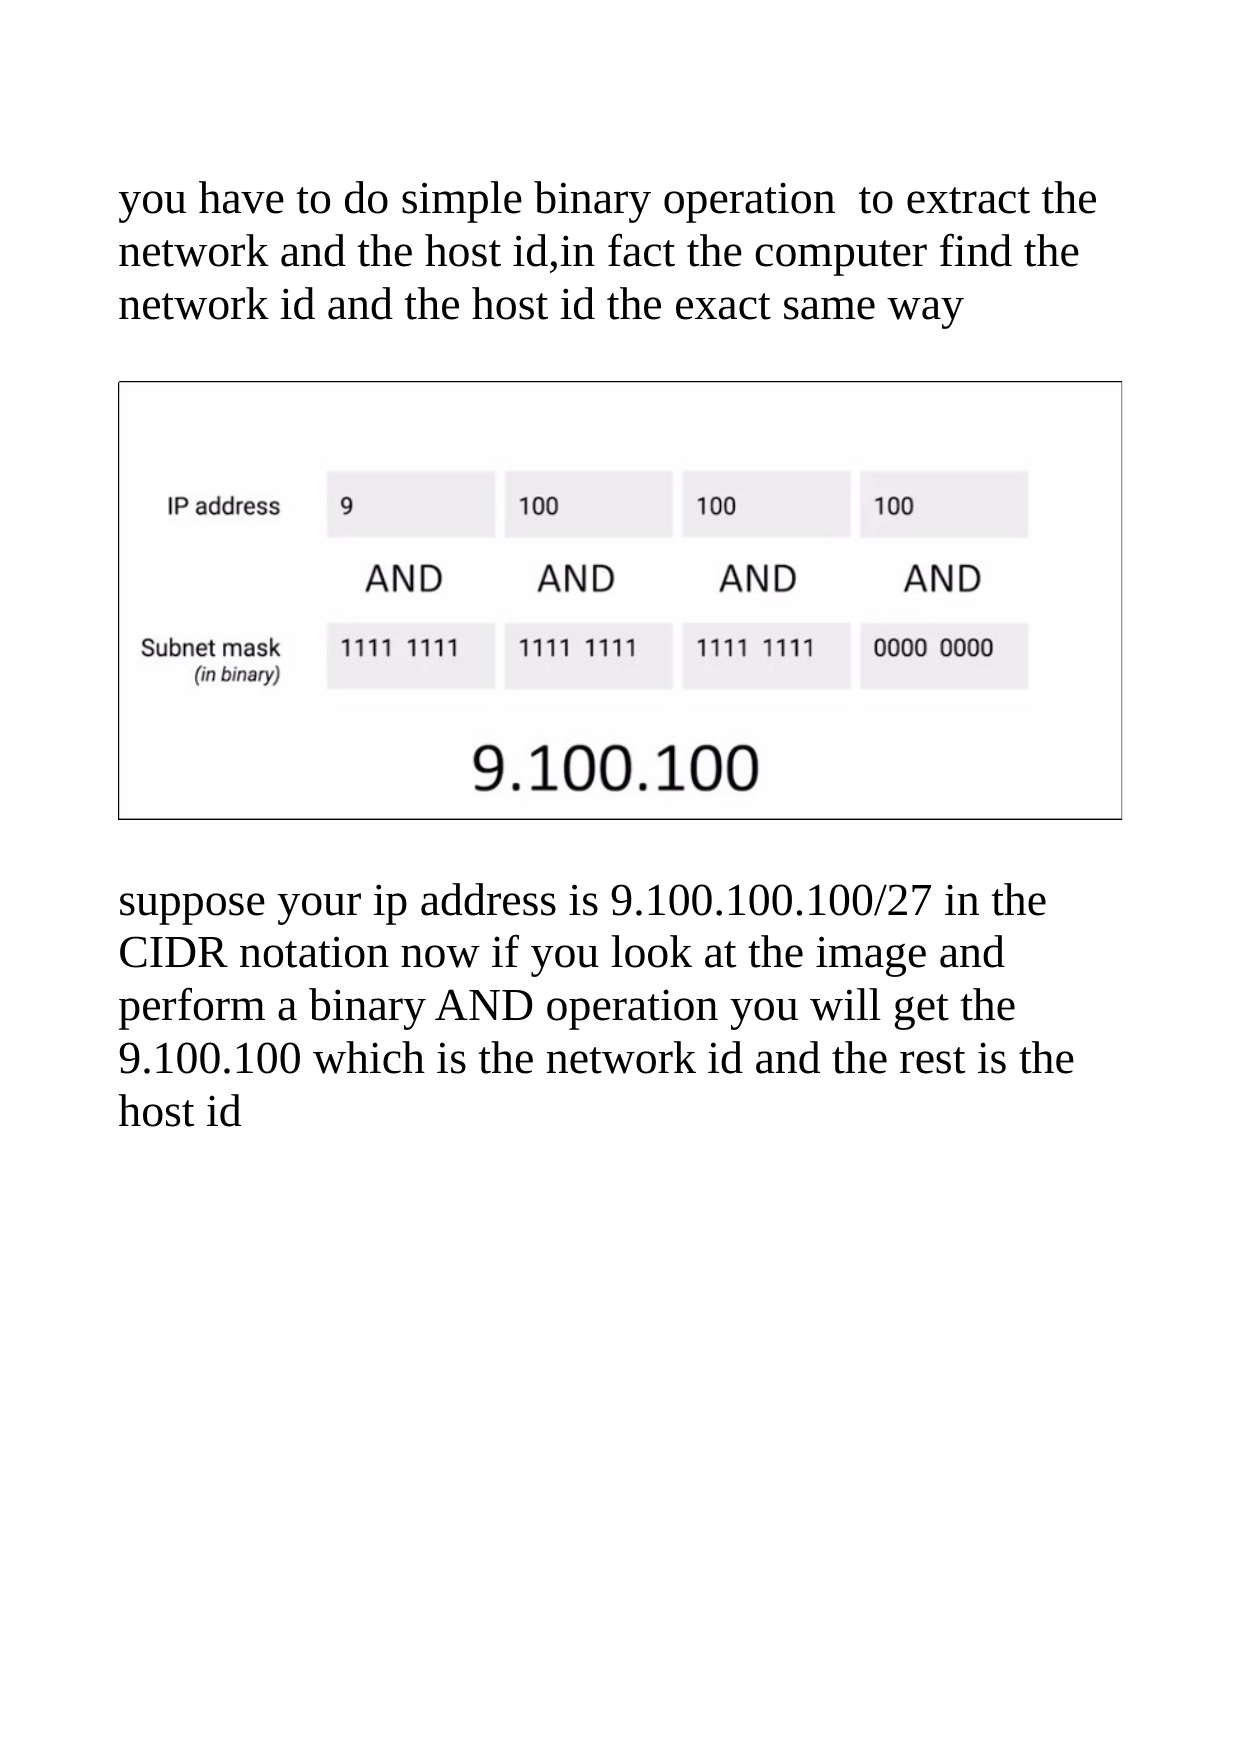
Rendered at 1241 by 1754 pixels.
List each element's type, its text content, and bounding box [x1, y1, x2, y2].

text you have to do simple binary operation to extract the network and the host id,in fact the computer find the network id and the host id the exact same way [118, 171, 1122, 329]
picture [118, 381, 1123, 820]
text suppose your ip address is 9.100.100.100/27 in the CIDR notation now if you look at the image and perform a binary AND operation you will get the 9.100.100 which is the network id and the rest is the host id [118, 872, 1122, 1136]
